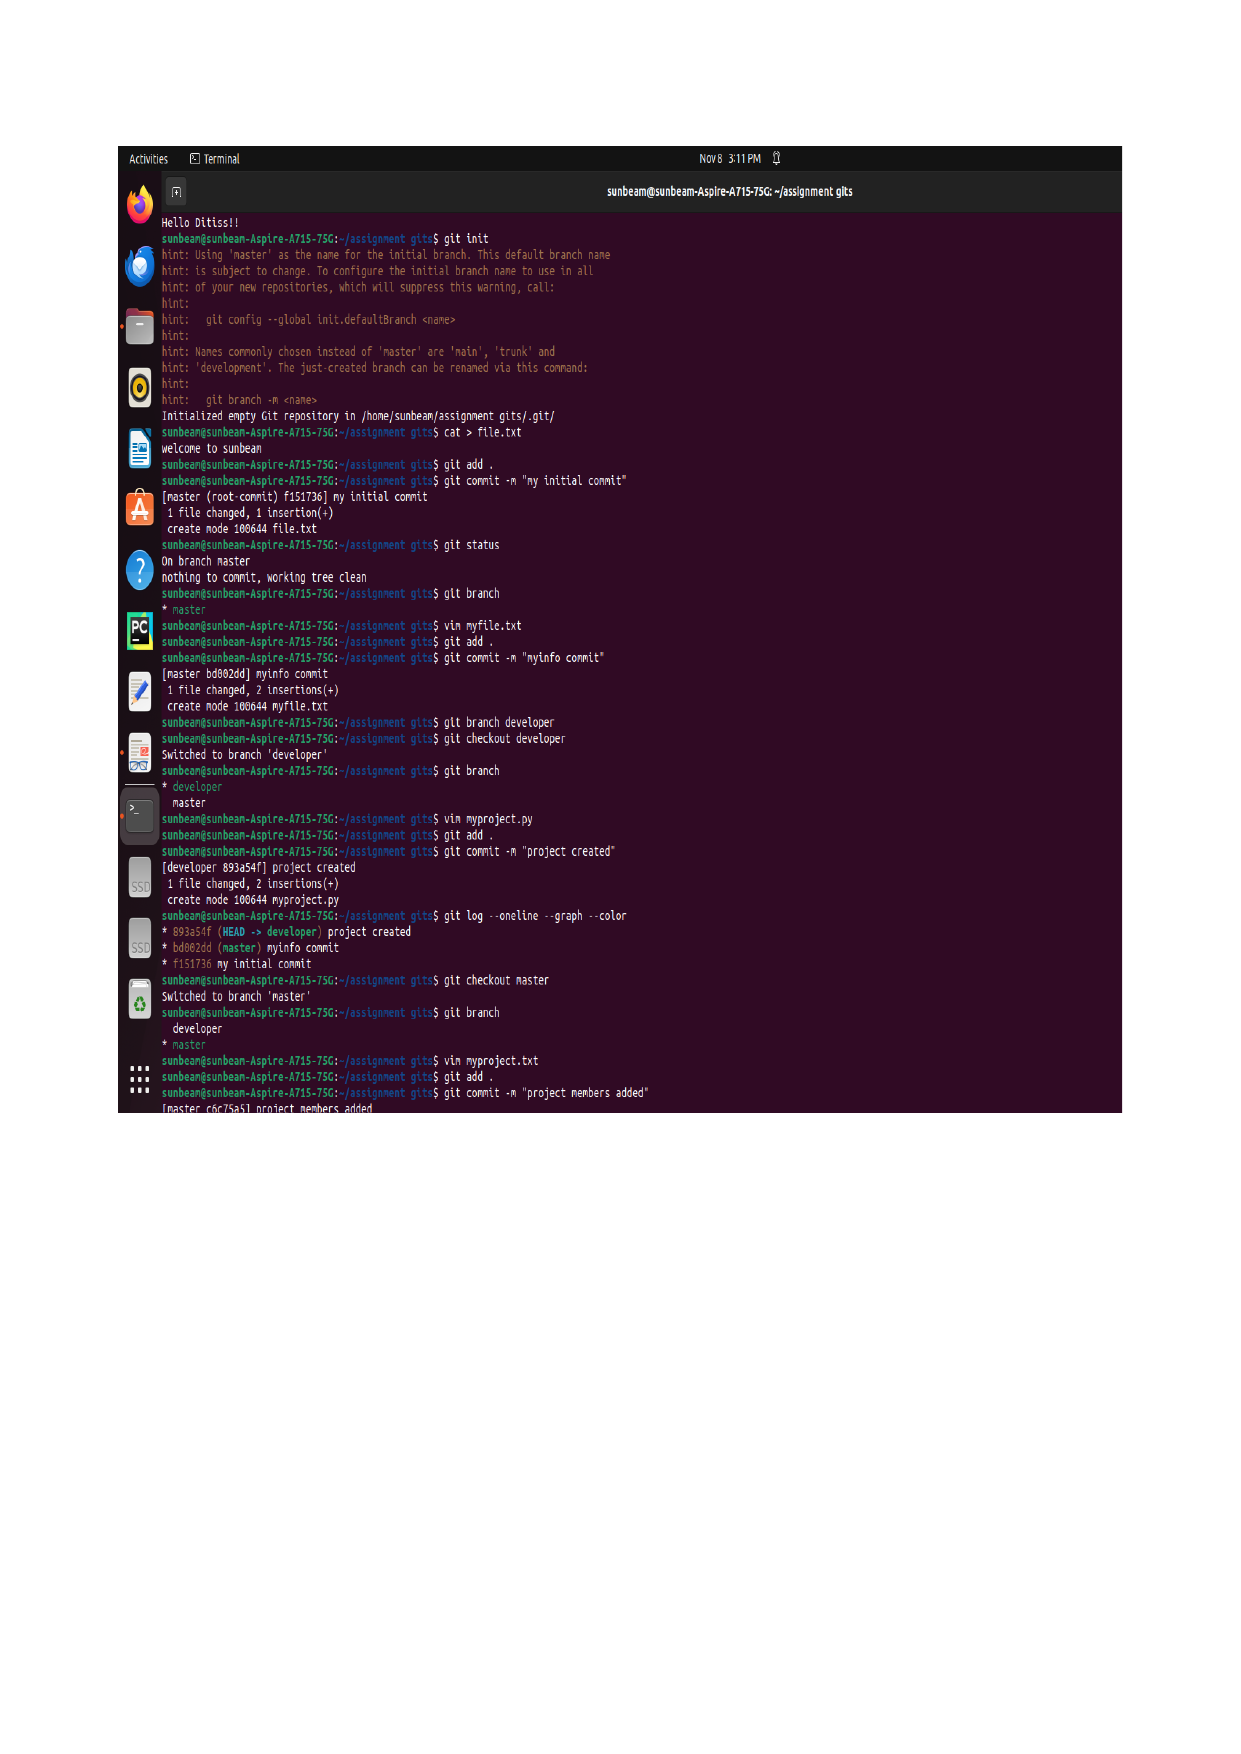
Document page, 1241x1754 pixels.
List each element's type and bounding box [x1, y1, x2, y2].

picture [118, 146, 1123, 1113]
